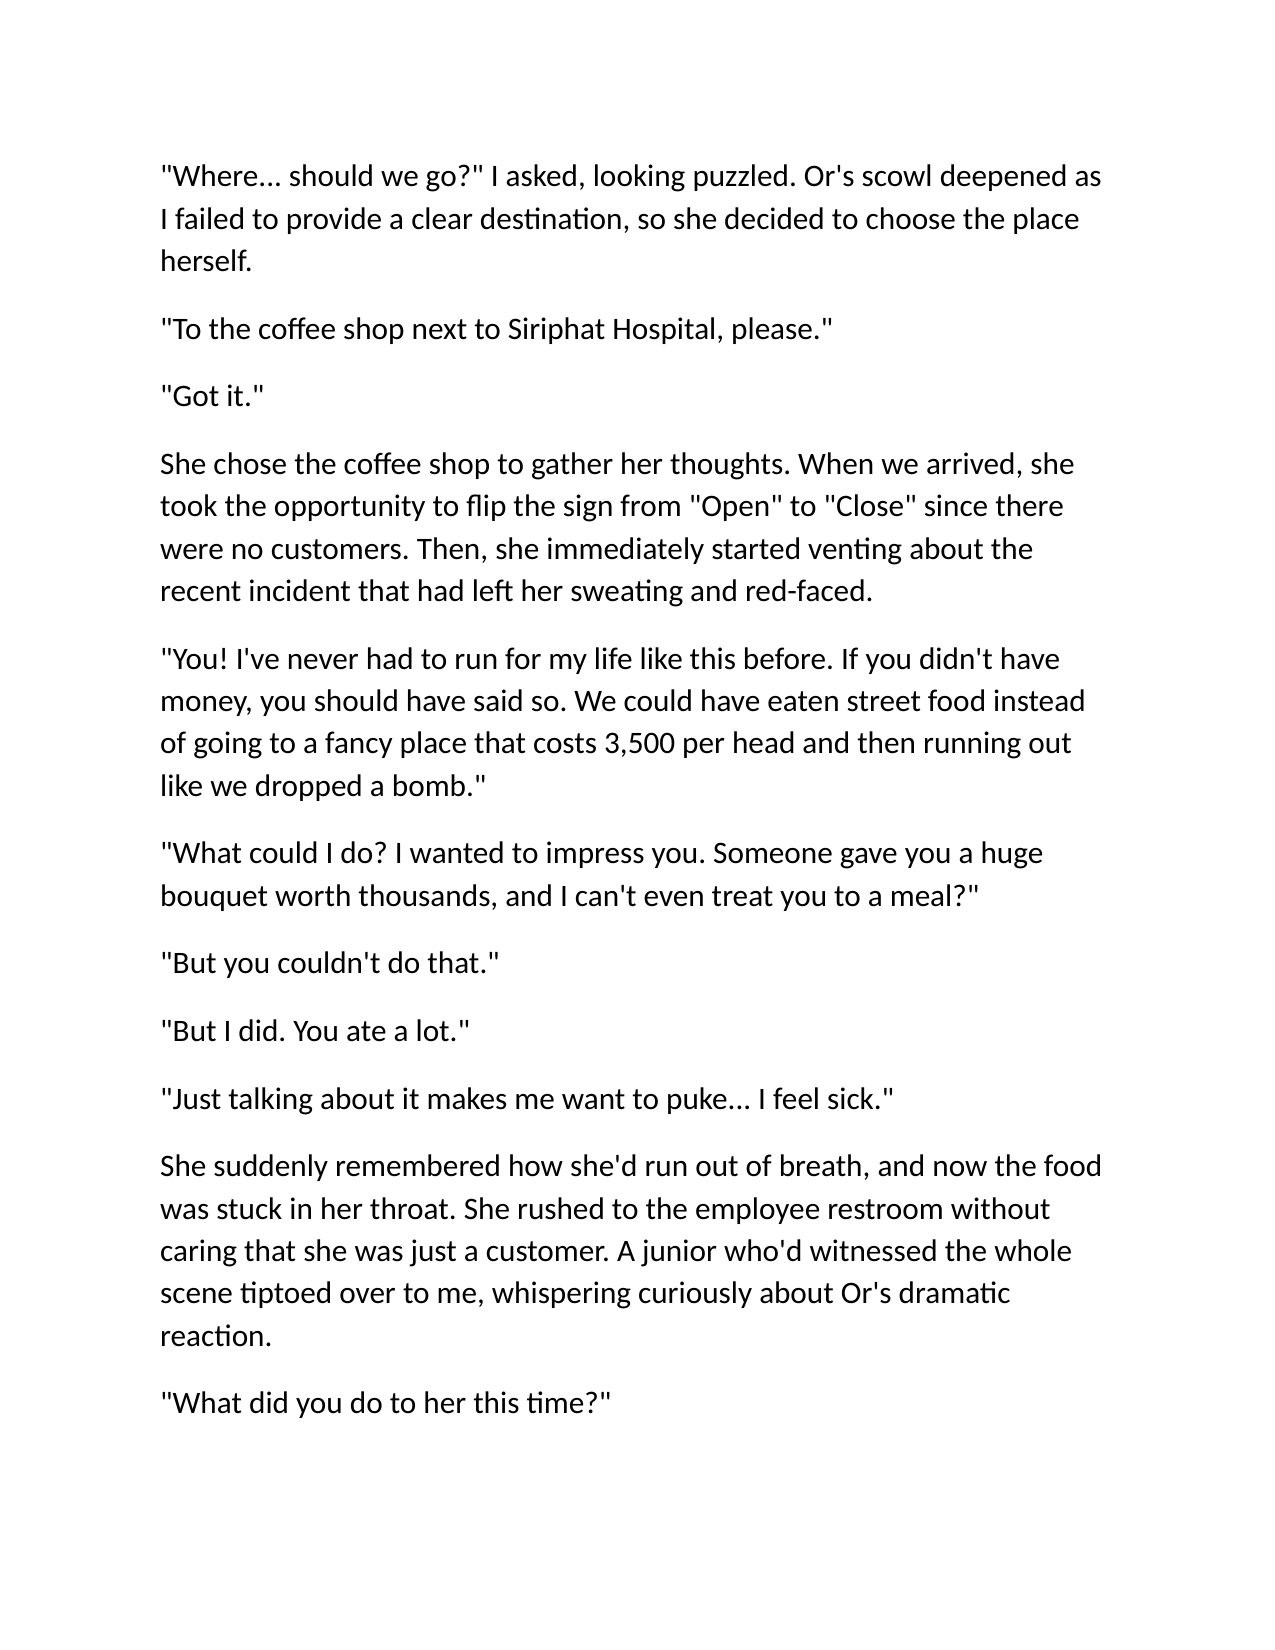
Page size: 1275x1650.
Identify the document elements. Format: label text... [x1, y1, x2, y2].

text "Just talking about it makes me want to puke... I feel sick." [160, 1079, 1113, 1117]
text "What did you do to her this time?" [160, 1383, 1113, 1421]
text "Where... should we go?" I asked, looking puzzled. Or's scowl deepened as I failed to provide a clear destination, so she decided to choose the place herself. [160, 156, 1113, 279]
text "But you couldn't do that." [160, 943, 1113, 981]
text "You! I've never had to run for my life like this before. If you didn't have money, you should have said so. We could have eaten street food instead of going to a fancy place that costs 3,500 per head and then running out like we dropped a bomb." [160, 639, 1113, 804]
text "Got it." [160, 376, 1113, 414]
text "To the coffee shop next to Siriphat Hospital, please." [160, 309, 1113, 347]
text "But I did. You ate a lot." [160, 1011, 1113, 1049]
text She suddenly remembered how she'd run out of breath, and now the food was stuck in her throat. She rushed to the employee restroom without caring that she was just a customer. A junior who'd witnessed the whole scene tiptoed over to me, whispering curiously about Or's dramatic reaction. [160, 1146, 1113, 1354]
text "What could I do? I wanted to impress you. Someone gave you a huge bouquet worth thousands, and I can't even treat you to a meal?" [160, 833, 1113, 914]
text She chose the coffee shop to gather her thoughts. When we arrived, she took the opportunity to flip the sign from "Open" to "Close" since there were no customers. Then, she immediately started venting about the recent incident that had left her sweating and red-faced. [160, 444, 1113, 609]
